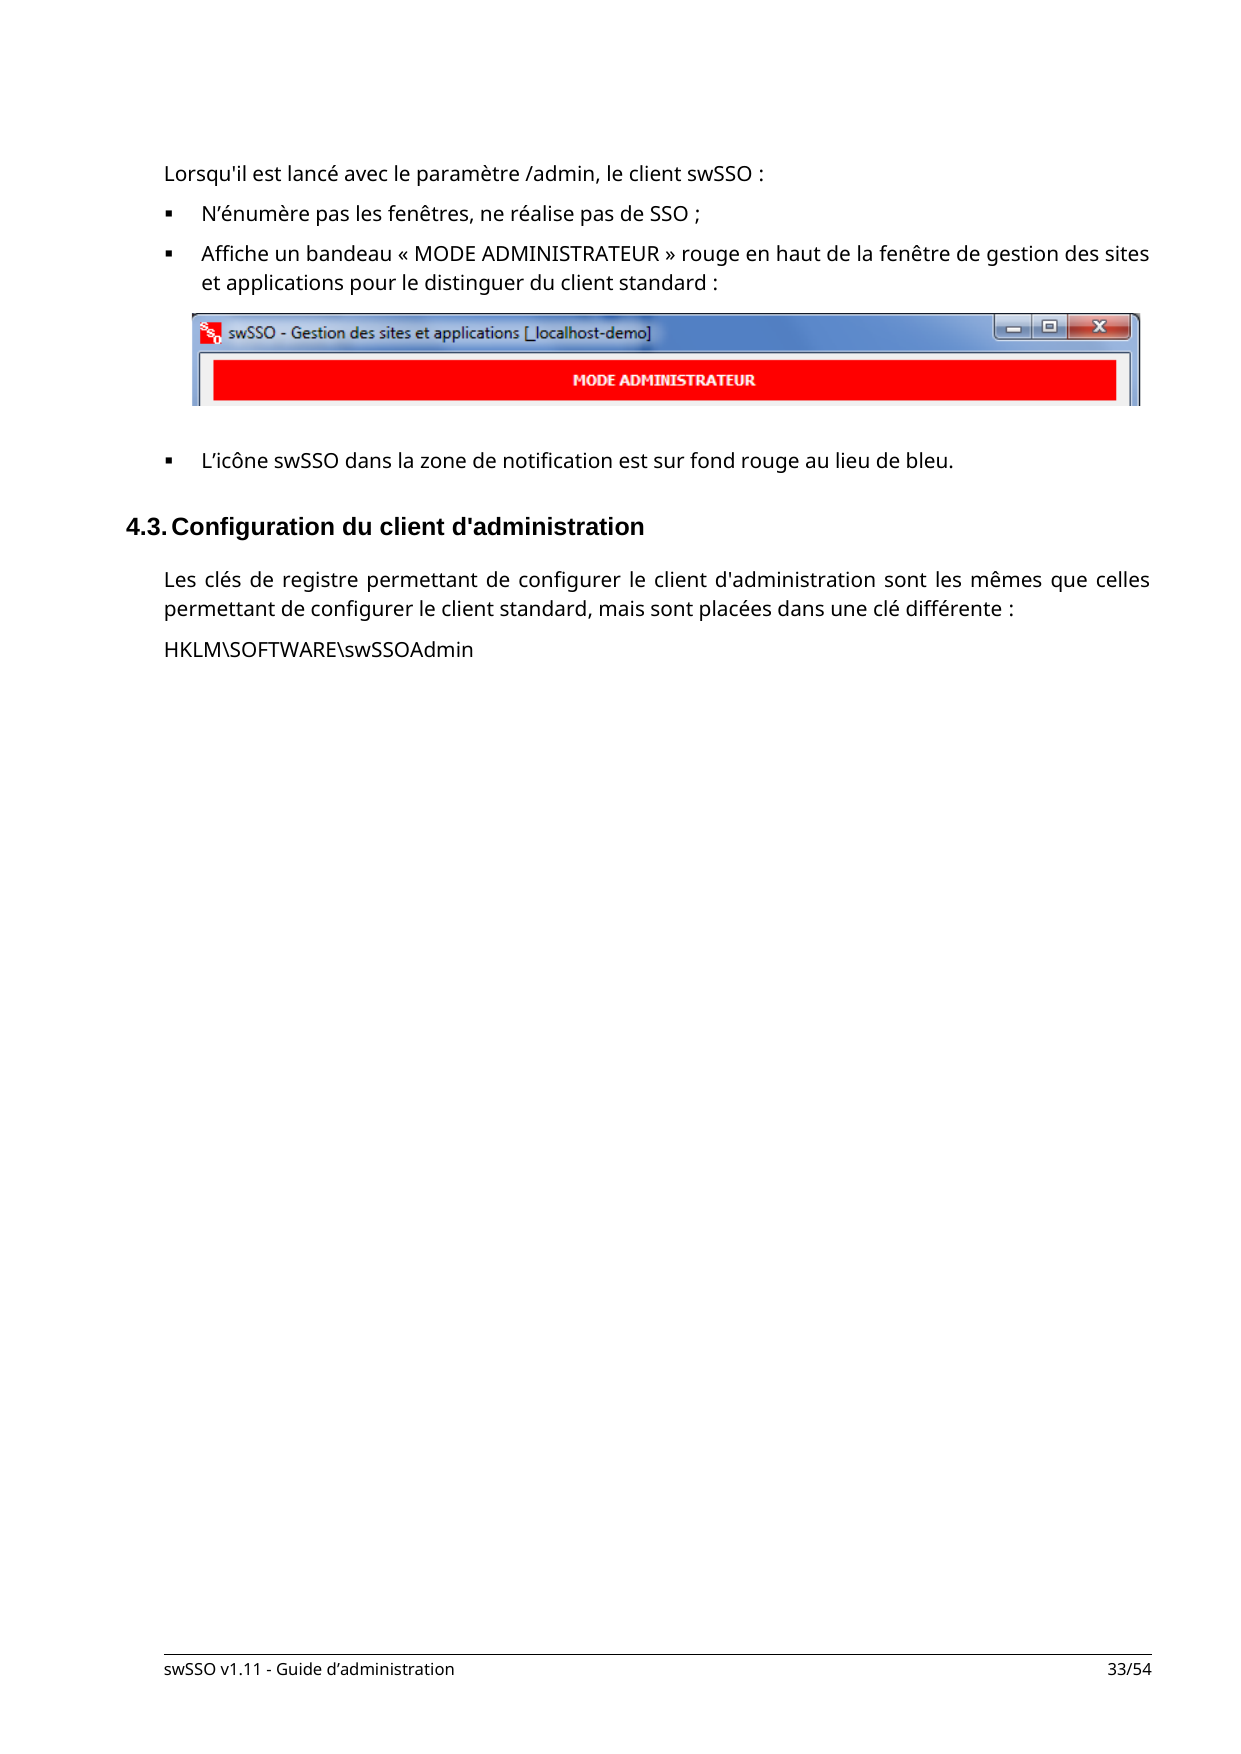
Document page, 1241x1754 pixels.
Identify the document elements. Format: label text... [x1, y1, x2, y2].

subtitle Configuration du client d'administration [126, 512, 1152, 540]
text HKLM\SOFTWARE\swSSOAdmin [164, 635, 1152, 663]
picture [191, 313, 1143, 406]
text Les clés de registre permettant de configurer le client d'administration sont les mêmes que celles permettant de configurer le client standard, mais sont placées dans une clé différente : [164, 565, 1152, 622]
list L’icône swSSO dans la zone de notification est sur fond rouge au lieu de bleu. [164, 446, 1152, 474]
list N’énumère pas les fenêtres, ne réalise pas de SSO ; [164, 199, 1152, 228]
text Lorsqu'il est lancé avec le paramètre /admin, le client swSSO : [164, 159, 1152, 187]
list Affiche un bandeau « MODE ADMINISTRATEUR » rouge en haut de la fenêtre de gestion des sites et applications pour le distinguer du client standard : [164, 239, 1152, 296]
